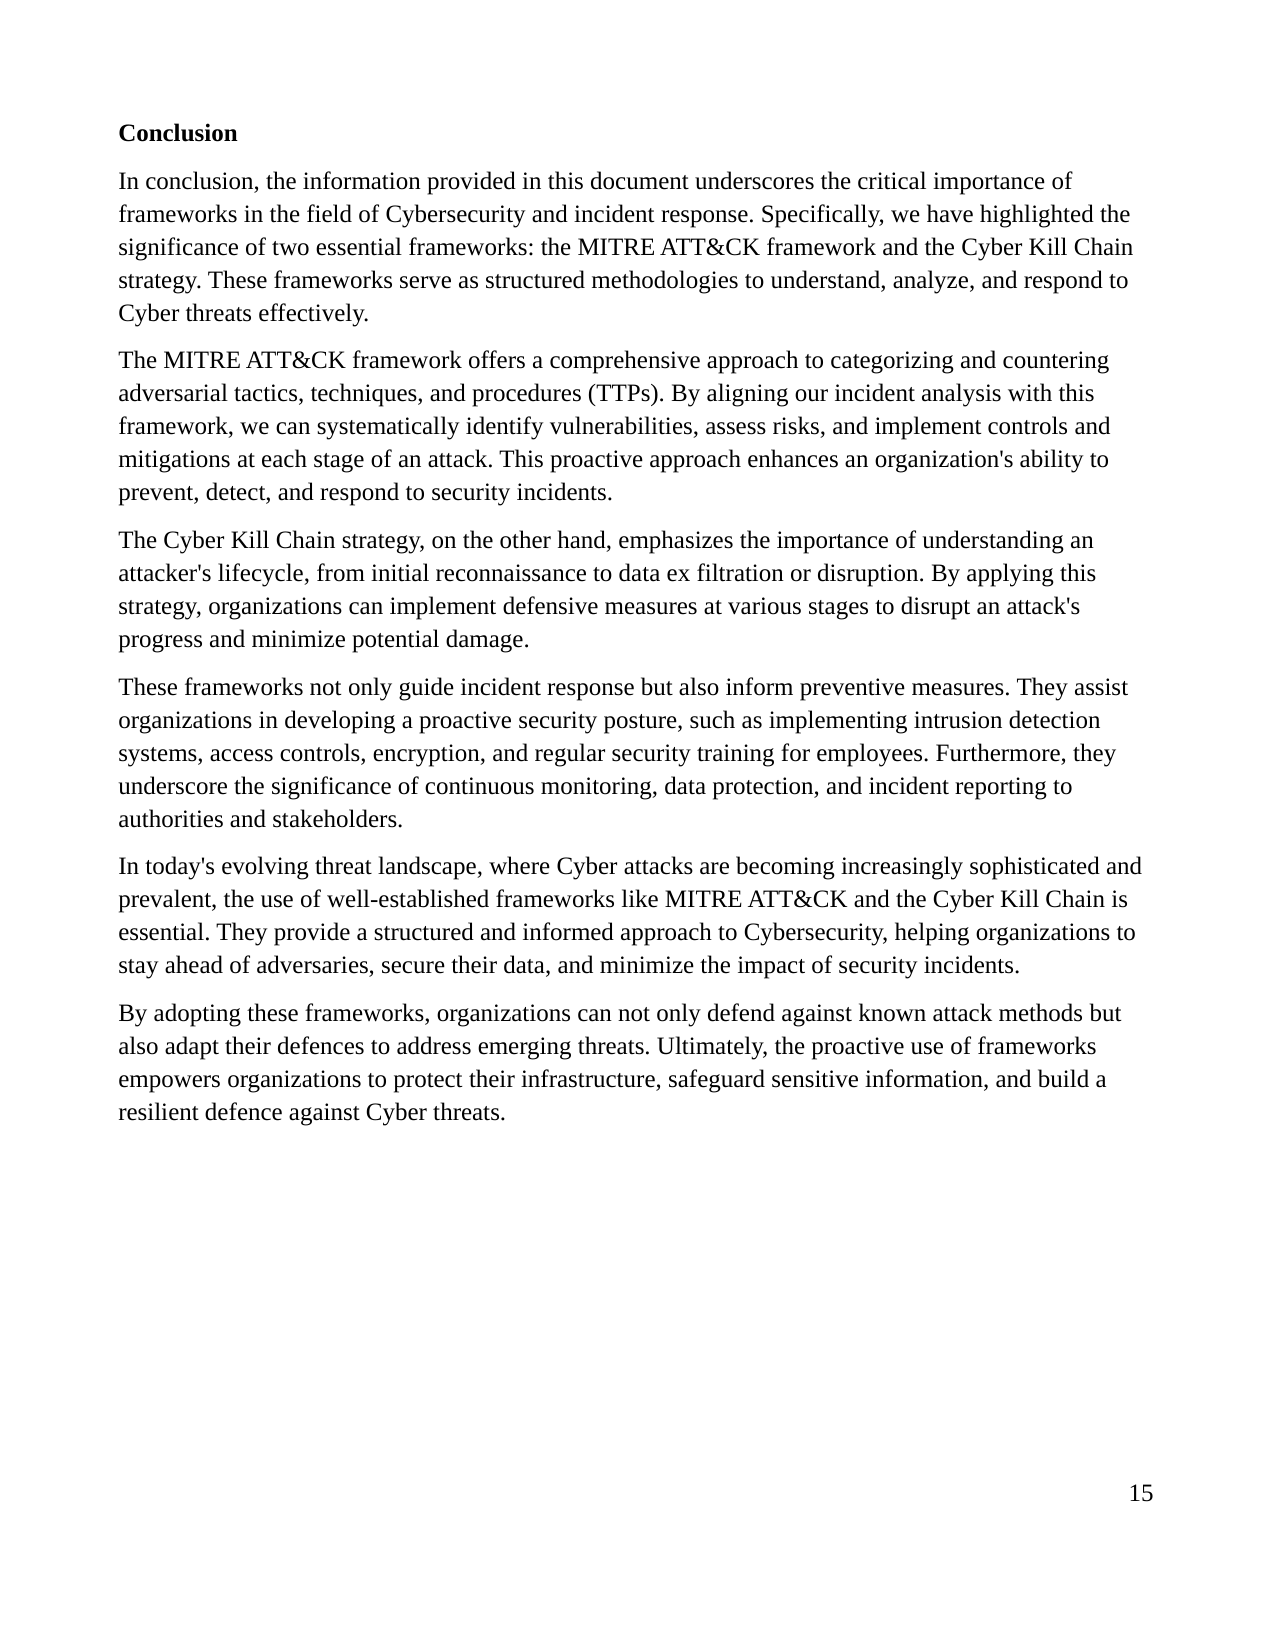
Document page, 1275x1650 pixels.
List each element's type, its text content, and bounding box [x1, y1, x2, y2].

text By adopting these frameworks, organizations can not only defend against known attack methods but also adapt their defences to address emerging threats. Ultimately, the proactive use of frameworks empowers organizations to protect their infrastructure, safeguard sensitive information, and build a resilient defence against Cyber threats. [118, 998, 1157, 1126]
text The Cyber Kill Chain strategy, on the other hand, emphasizes the importance of understanding an attacker's lifecycle, from initial reconnaissance to data ex filtration or disruption. By applying this strategy, organizations can implement defensive measures at various stages to disrupt an attack's progress and minimize potential damage. [118, 525, 1157, 653]
text In conclusion, the information provided in this document underscores the critical importance of frameworks in the field of Cybersecurity and incident response. Specifically, we have highlighted the significance of two essential frameworks: the MITRE ATT&CK framework and the Cyber Kill Chain strategy. These frameworks serve as structured methodologies to understand, analyze, and respond to Cyber threats effectively. [118, 166, 1157, 327]
text These frameworks not only guide incident response but also inform preventive measures. They assist organizations in developing a proactive security posture, such as implementing intrusion detection systems, access controls, encryption, and regular security training for employees. Furthermore, they underscore the significance of continuous monitoring, data protection, and incident reporting to authorities and stakeholders. [118, 672, 1157, 833]
text 15 [118, 1478, 1157, 1507]
text The MITRE ATT&CK framework offers a comprehensive approach to categorizing and countering adversarial tactics, techniques, and procedures (TTPs). By aligning our incident analysis with this framework, we can systematically identify vulnerabilities, assess risks, and implement controls and mitigations at each stage of an attack. This proactive approach enhances an organization's ability to prevent, detect, and respond to security incidents. [118, 345, 1157, 506]
text Conclusion [118, 118, 1157, 147]
text In today's evolving threat landscape, where Cyber attacks are becoming increasingly sophisticated and prevalent, the use of well-established frameworks like MITRE ATT&CK and the Cyber Kill Chain is essential. They provide a structured and informed approach to Cybersecurity, helping organizations to stay ahead of adversaries, secure their data, and minimize the impact of security incidents. [118, 851, 1157, 979]
